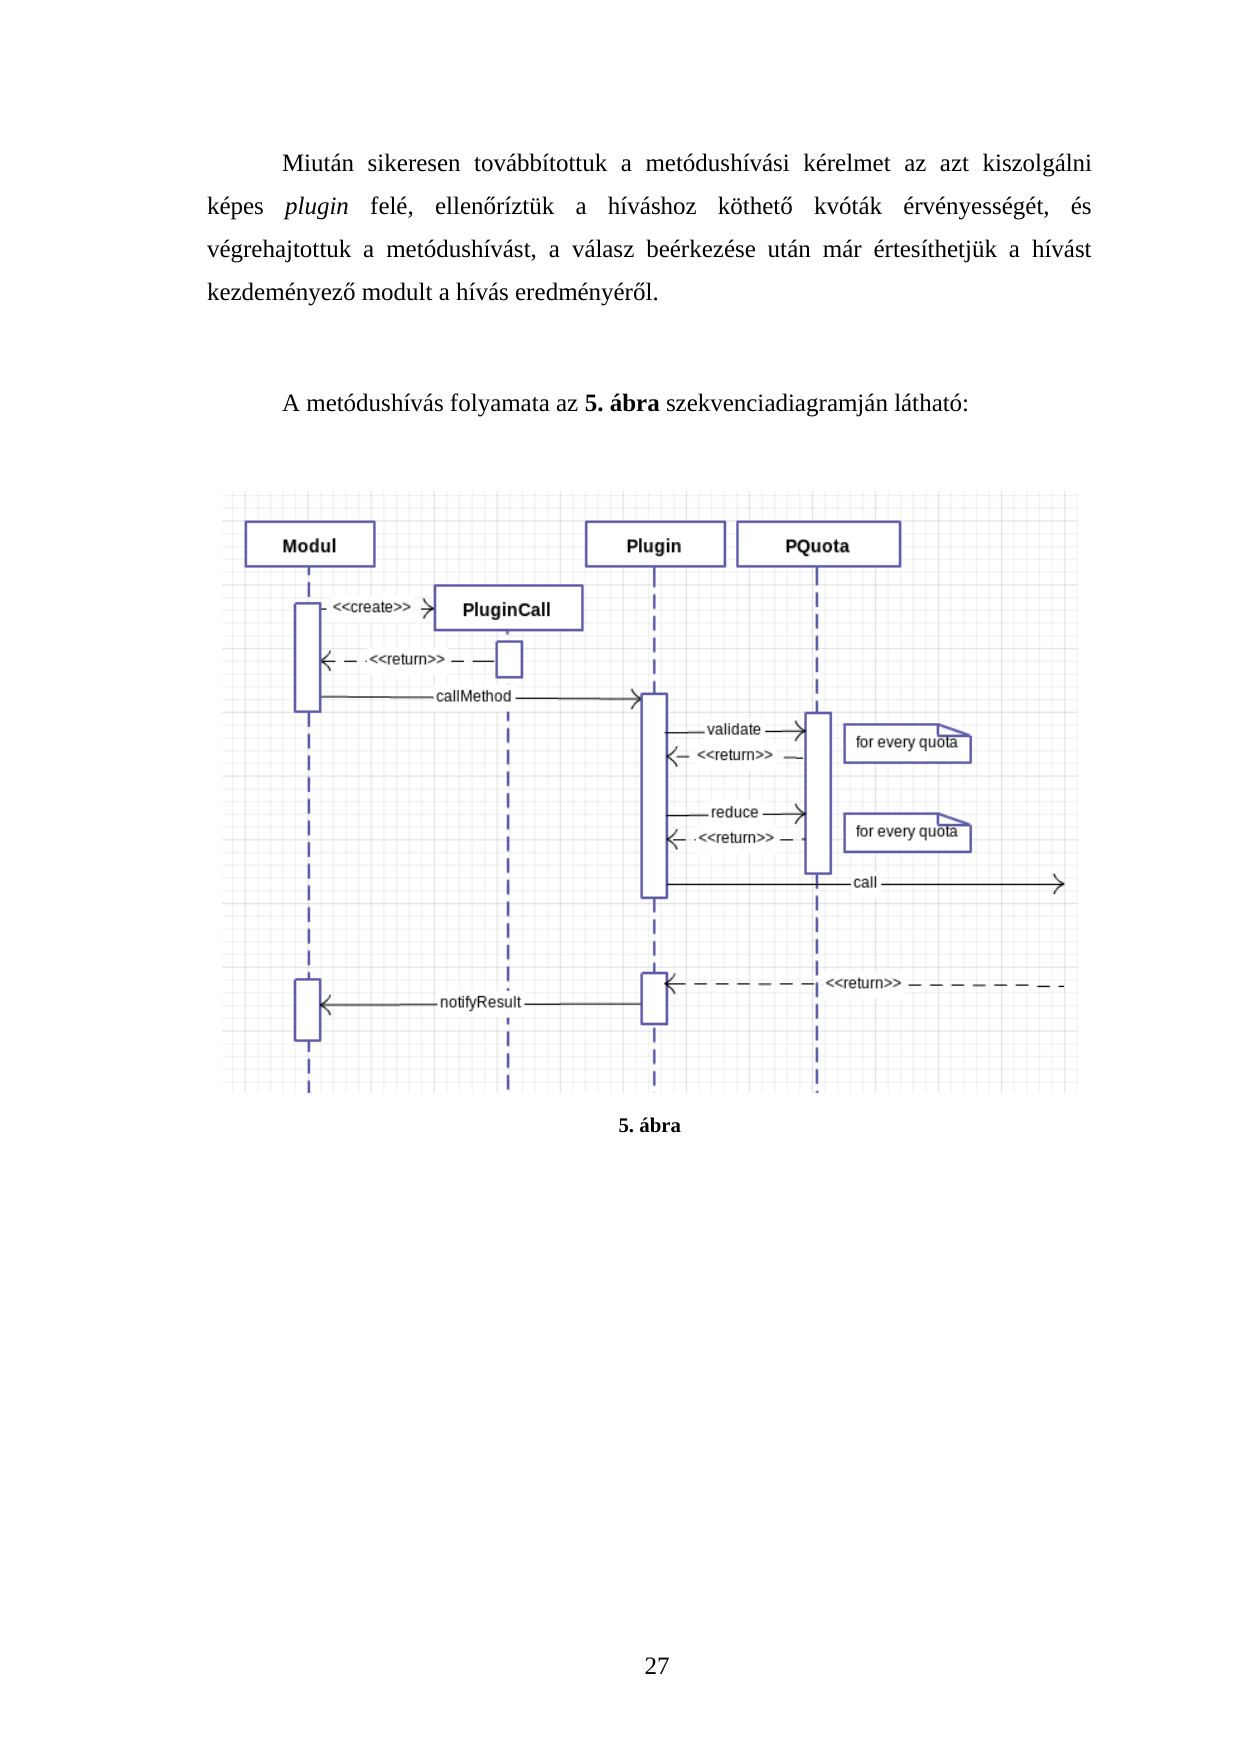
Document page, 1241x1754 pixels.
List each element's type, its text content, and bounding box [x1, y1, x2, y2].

text A metódushívás folyamata az 5. ábra szekvenciadiagramján látható: [207, 388, 1092, 417]
text 5. ábra [207, 1101, 1092, 1136]
picture [222, 491, 1078, 1093]
text Miután sikeresen továbbítottuk a metódushívási kérelmet az azt kiszolgálni képes plugin felé, ellenőríztük a híváshoz köthető kvóták érvényességét, és végrehajtottuk a metódushívást, a válasz beérkezése után már értesíthetjük a hívást kezdeményező modult a hívás eredményéről. [207, 148, 1092, 306]
